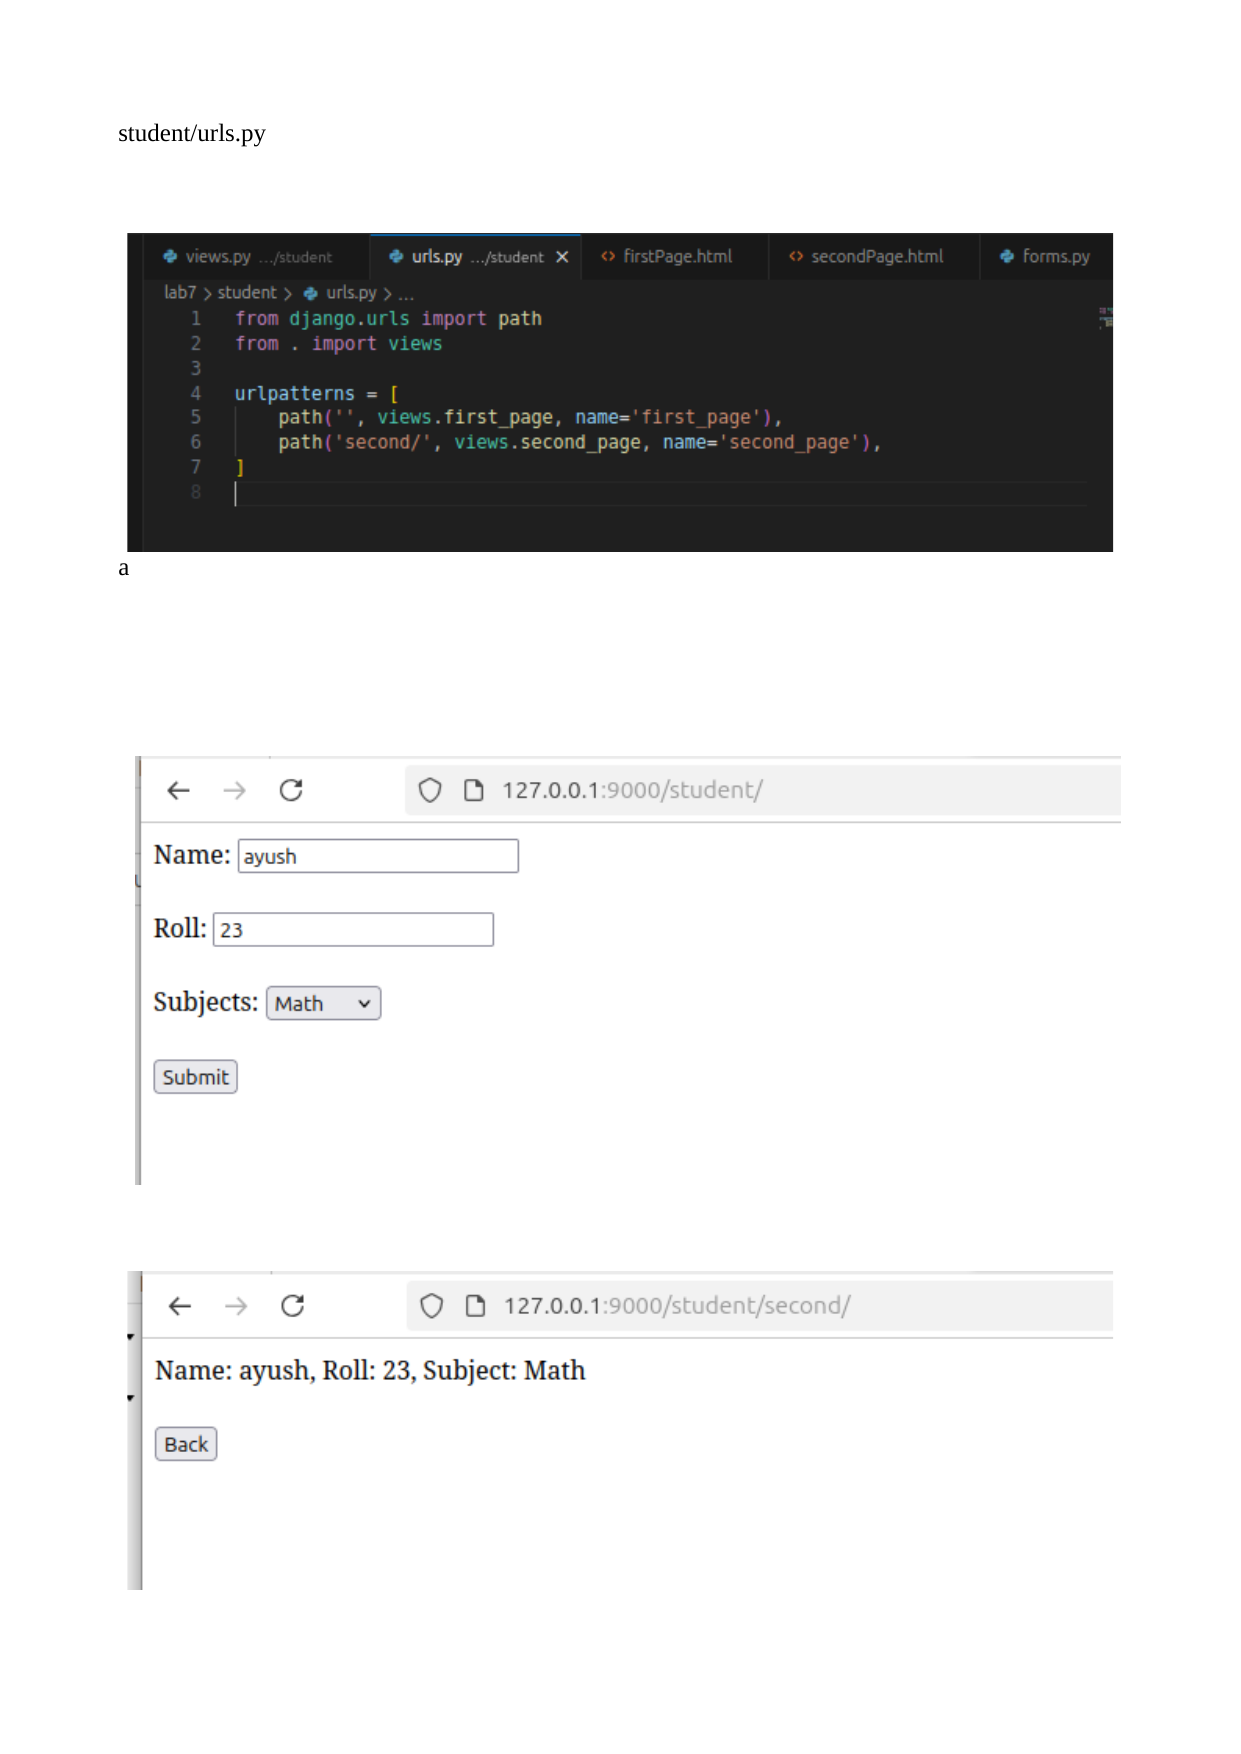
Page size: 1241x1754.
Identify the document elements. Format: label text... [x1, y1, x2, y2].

picture [127, 1271, 1114, 1590]
text student/urls.py [118, 118, 1122, 147]
picture [135, 756, 1121, 1185]
text a [118, 233, 1122, 581]
picture [127, 233, 1114, 552]
